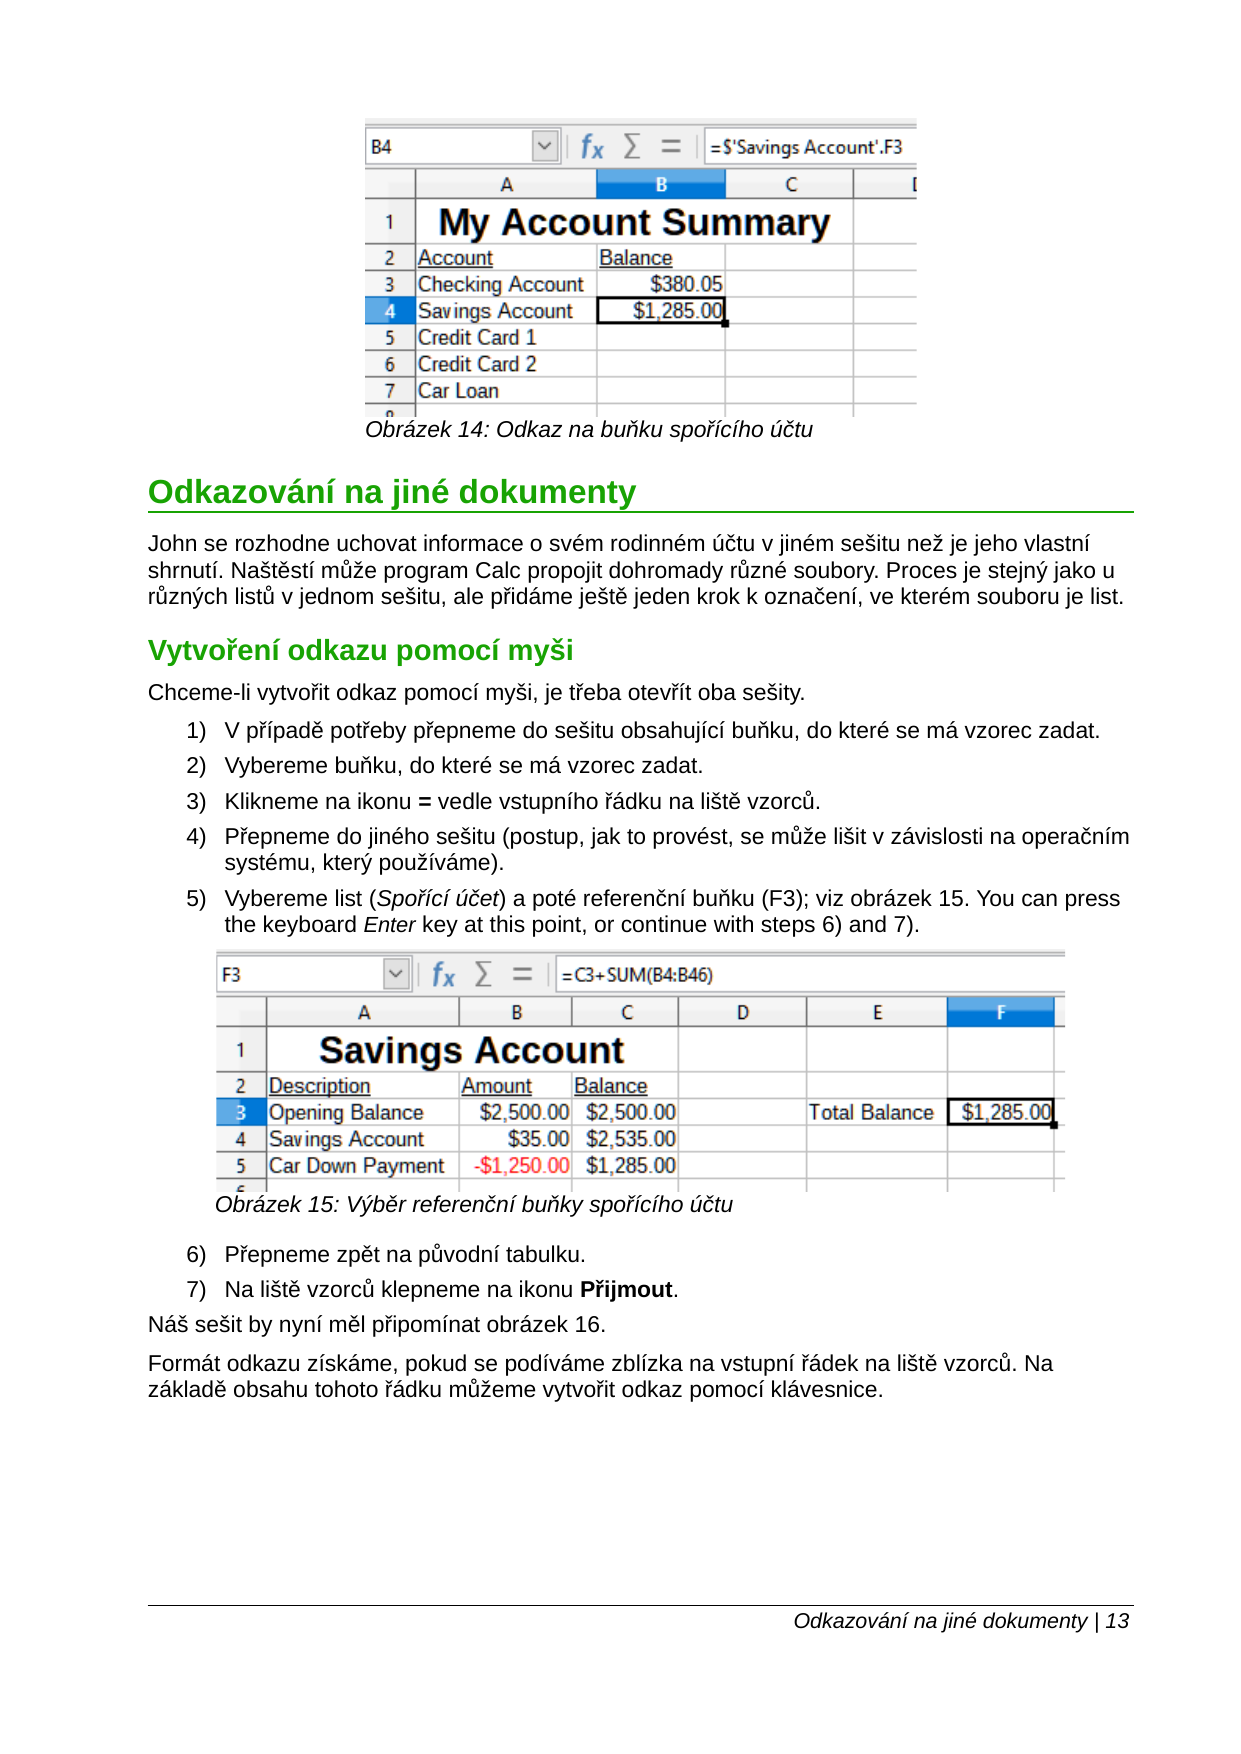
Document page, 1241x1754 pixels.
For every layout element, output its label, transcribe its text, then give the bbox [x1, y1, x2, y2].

text Formát odkazu získáme, pokud se podíváme zblízka na vstupní řádek na liště vzorců. Na základě obsahu tohoto řádku můžeme vytvořit odkaz pomocí klávesnice. [148, 1350, 1134, 1403]
list Přepneme zpět na původní tabulku. [207, 1241, 1134, 1267]
list Přepneme do jiného sešitu (postup, jak to provést, se může lišit v závislosti na operačním systému, který používáme). [207, 823, 1134, 876]
picture [365, 118, 917, 417]
text John se rozhodne uchovat informace o svém rodinném účtu v jiném sešitu než je jeho vlastní shrnutí. Naštěstí může program Calc propojit dohromady různé soubory. Proces je stejný jako u různých listů v jednom sešitu, ale přidáme ještě jeden krok k označení, ve kterém souboru je list. [148, 530, 1134, 609]
subtitle Odkazování na jiné dokumenty [148, 472, 1134, 511]
list Vybereme buňku, do které se má vzorec zadat. [207, 752, 1134, 779]
text Náš sešit by nyní měl připomínat obrázek 16. [148, 1311, 1134, 1337]
text Obrázek 15: Výběr referenční buňky spořícího účtu [214, 949, 1067, 1218]
list Chceme-li vytvořit odkaz pomocí myši, je třeba otevřít oba sešity. [148, 678, 1134, 705]
picture [216, 949, 1066, 1192]
list Na liště vzorců klepneme na ikonu Přijmout. [207, 1276, 1134, 1302]
list Vybereme list (Spořící účet) a poté referenční buňku (F3); viz obrázek 15. You can press the keyboard Enter key at this point, or continue with steps 6 and 7. [207, 884, 1134, 937]
list Klikneme na ikonu = vedle vstupního řádku na liště vzorců. [207, 788, 1134, 814]
text Obrázek 14: Odkaz na buňku spořícího účtu [365, 417, 917, 443]
subtitle Vytvoření odkazu pomocí myši [148, 633, 1134, 667]
list V případě potřeby přepneme do sešitu obsahující buňku, do které se má vzorec zadat. [207, 717, 1134, 744]
